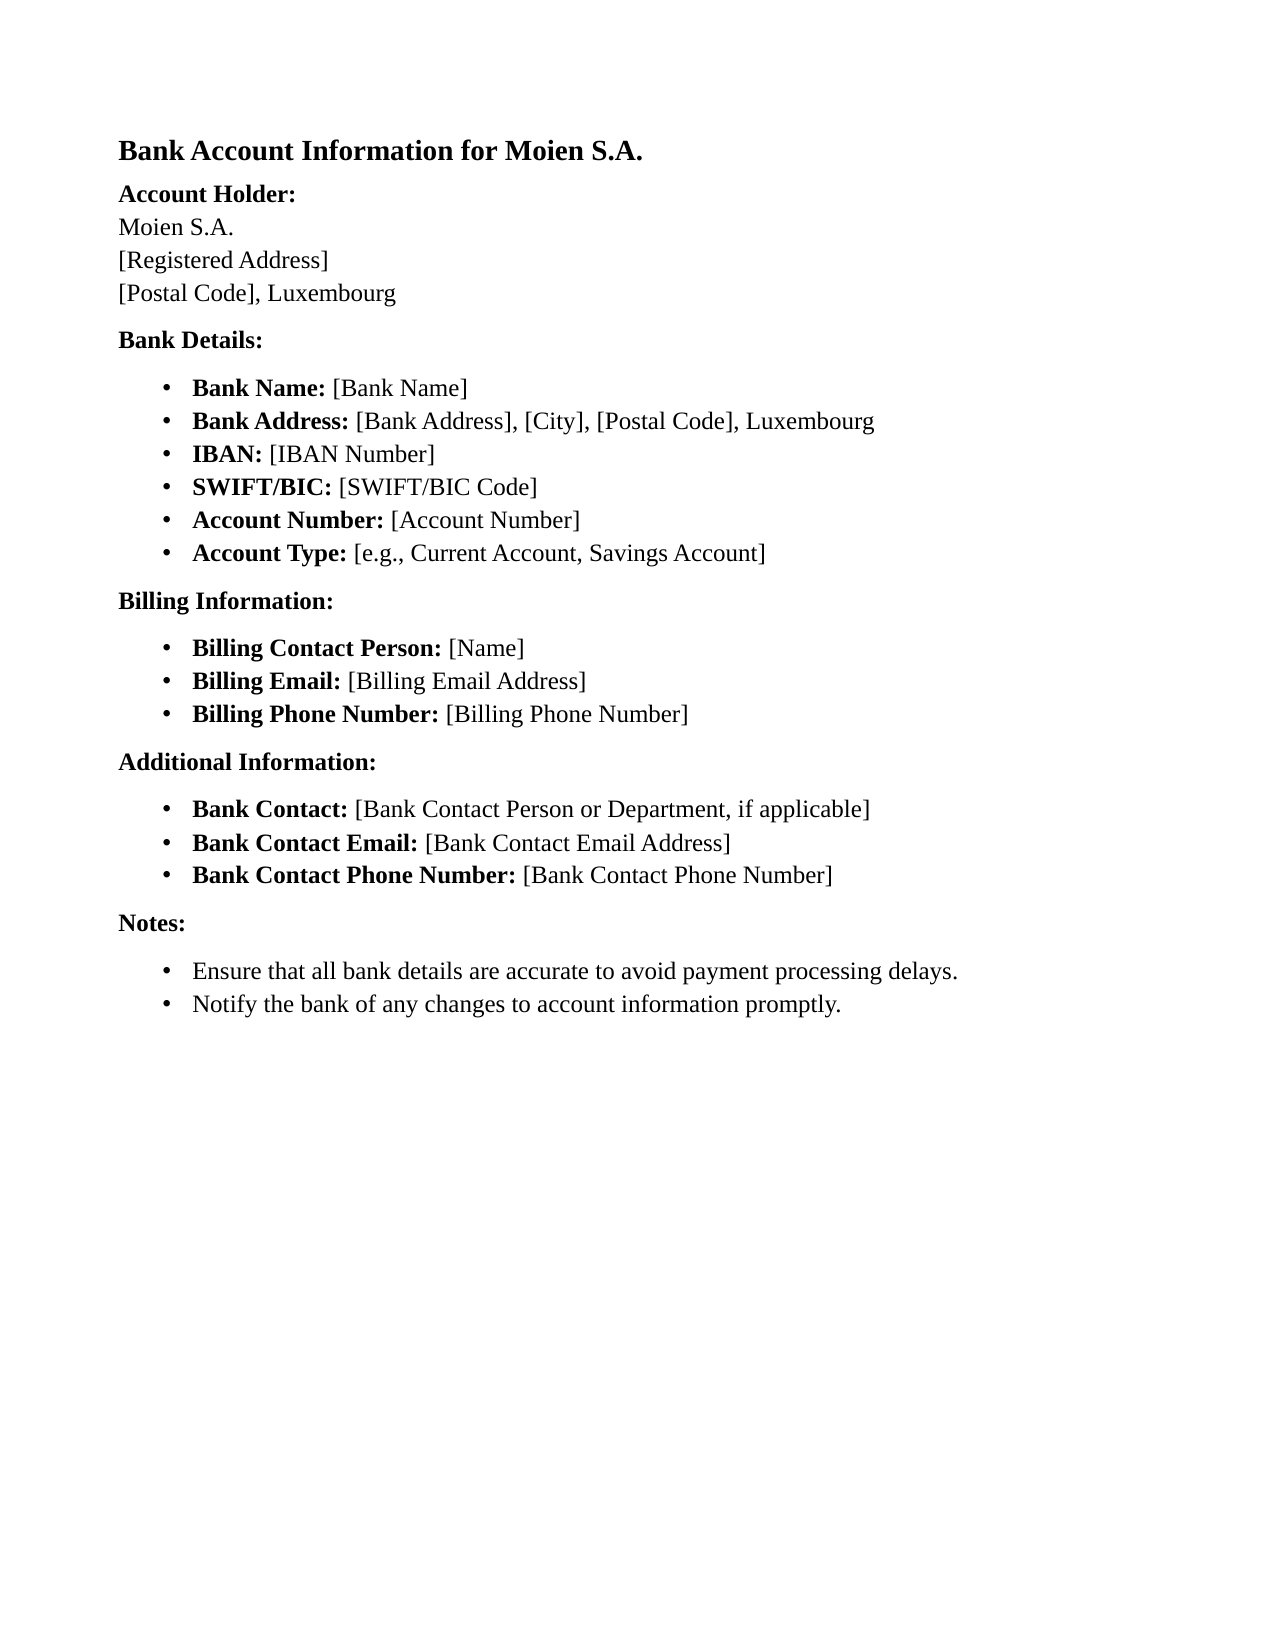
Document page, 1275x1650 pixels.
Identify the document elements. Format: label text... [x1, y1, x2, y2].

text Billing Information: [118, 586, 1157, 614]
list Bank Contact Email: [Bank Contact Email Address] [162, 828, 1157, 856]
list Account Type: [e.g., Current Account, Savings Account] [162, 538, 1157, 567]
subtitle Bank Account Information for Moien S.A. [118, 133, 1157, 166]
list Bank Name: [Bank Name] [162, 373, 1157, 402]
list Account Number: [Account Number] [162, 505, 1157, 534]
list Bank Address: [Bank Address], [City], [Postal Code], Luxembourg [162, 406, 1157, 435]
list Billing Contact Person: [Name] [162, 633, 1157, 662]
list Notify the bank of any changes to account information promptly. [162, 989, 1157, 1018]
text Additional Information: [118, 747, 1157, 776]
list SWIFT/BIC: [SWIFT/BIC Code] [162, 472, 1157, 501]
list Billing Email: [Billing Email Address] [162, 666, 1157, 695]
list IBAN: [IBAN Number] [162, 439, 1157, 468]
list Ensure that all bank details are accurate to avoid payment processing delays. [162, 956, 1157, 984]
list Bank Contact: [Bank Contact Person or Department, if applicable] [162, 794, 1157, 823]
text Account Holder: Moien S.A. [Registered Address] [Postal Code], Luxembourg [118, 179, 1157, 307]
text Bank Details: [118, 325, 1157, 354]
list Billing Phone Number: [Billing Phone Number] [162, 699, 1157, 728]
list Bank Contact Phone Number: [Bank Contact Phone Number] [162, 861, 1157, 889]
text Notes: [118, 908, 1157, 937]
